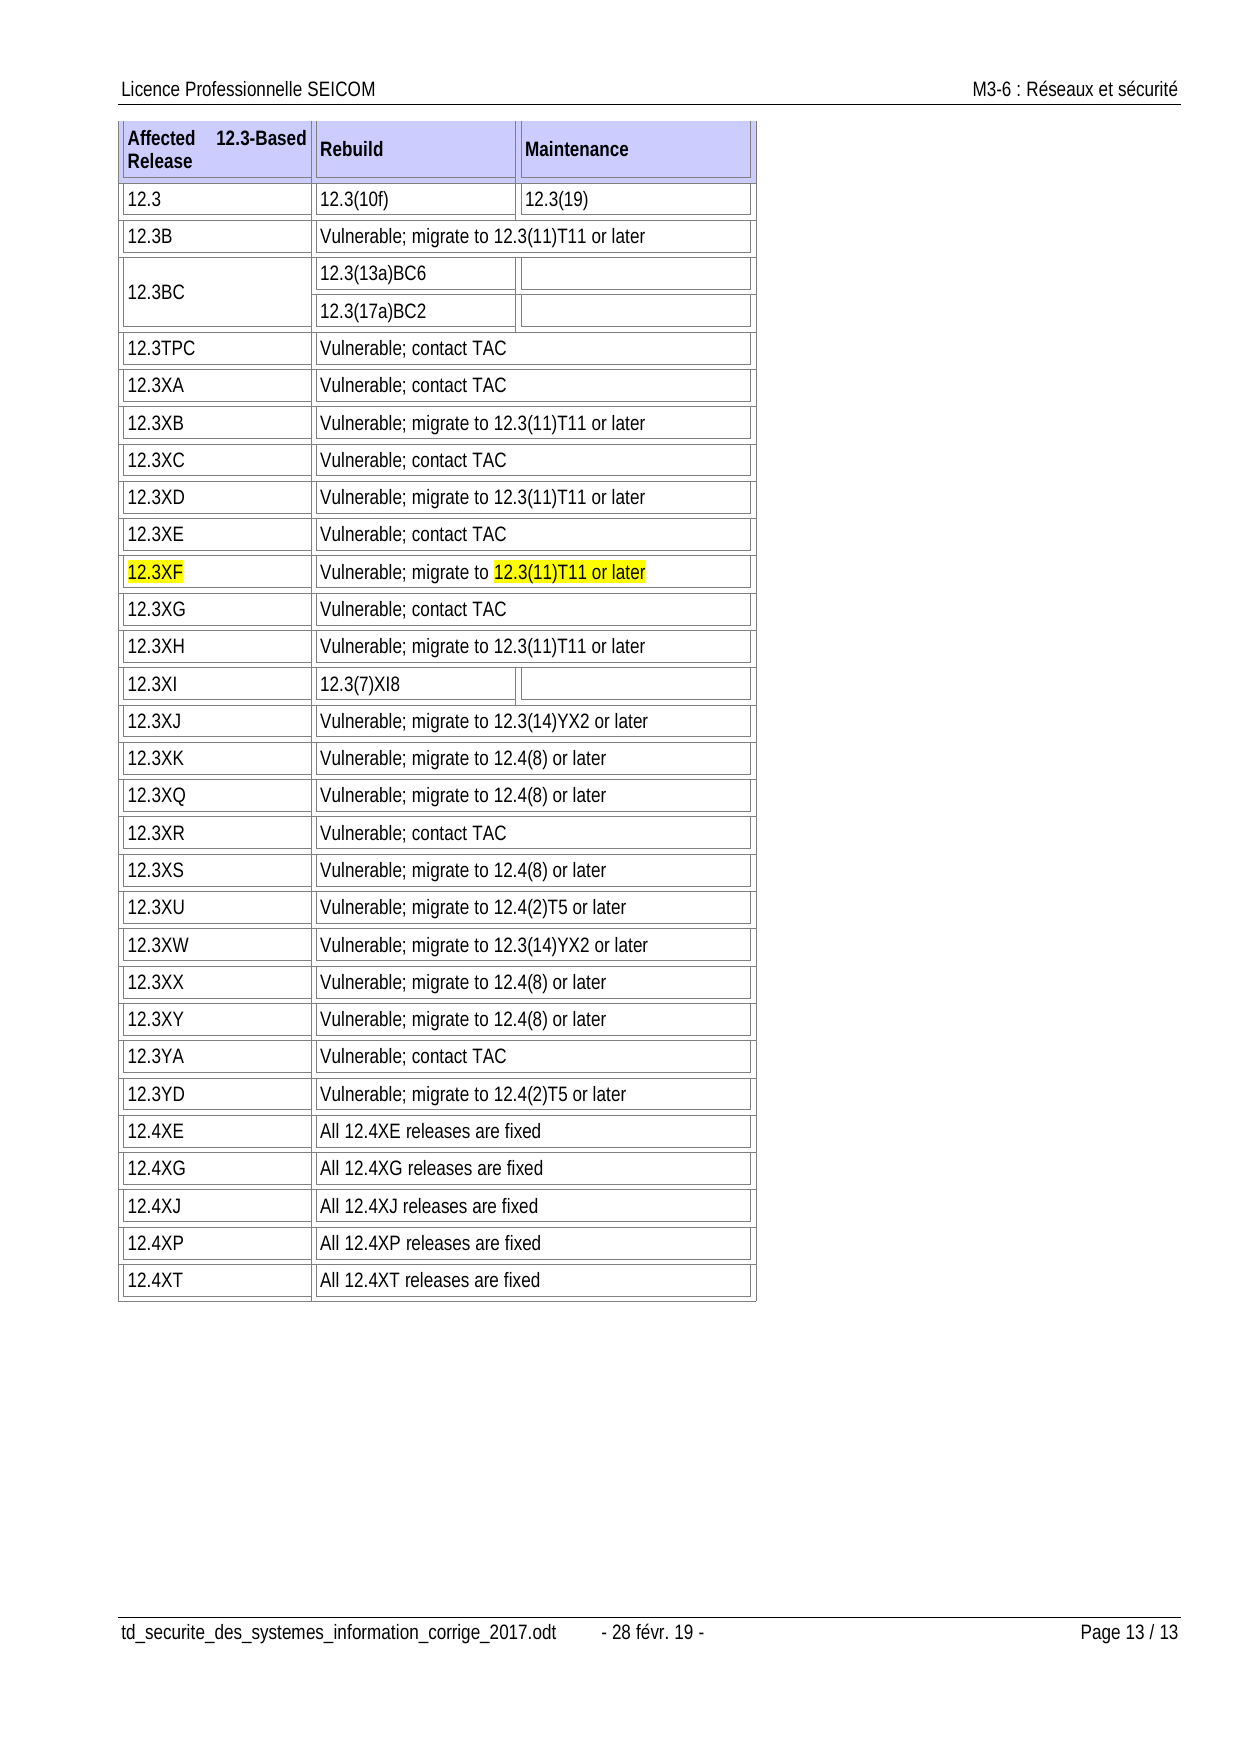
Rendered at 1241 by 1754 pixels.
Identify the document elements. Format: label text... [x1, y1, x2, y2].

table_cell 12.3XY [119, 1004, 311, 1040]
table_cell All 12.4XP releases are fixed [312, 1228, 756, 1264]
table_cell [522, 668, 750, 699]
table_cell Rebuild [312, 121, 515, 183]
table_cell 12.3XJ [119, 706, 311, 742]
table_cell All 12.4XG releases are fixed [312, 1153, 756, 1189]
table_cell 12.3XR [119, 817, 311, 854]
table_cell [522, 295, 750, 326]
table_header [522, 258, 750, 289]
table_cell 12.3XQ [119, 780, 311, 816]
table_cell 12.3YA [119, 1041, 311, 1078]
table_cell All 12.4XE releases are fixed [312, 1116, 756, 1152]
table_cell Vulnerable; migrate to 12.4(8) or later [312, 855, 756, 891]
table_cell Vulnerable; migrate to 12.3(11)T11 or later [312, 221, 756, 257]
table_cell Vulnerable; migrate to 12.4(8) or later [312, 1004, 756, 1040]
table_cell Affected 12.3-Based Release [119, 121, 311, 183]
table_cell 12.3(10f) [312, 184, 515, 220]
table_cell 12.4XJ [119, 1190, 311, 1227]
table_cell Vulnerable; migrate to 12.3(11)T11 or later [312, 556, 756, 593]
table_cell Vulnerable; migrate to 12.3(11)T11 or later [312, 407, 756, 444]
table_cell 12.3XH [119, 631, 311, 667]
table_cell 12.3XG [119, 594, 311, 630]
table_cell 12.3XS [119, 855, 311, 891]
table_cell Vulnerable; contact TAC [312, 445, 756, 481]
table_cell Vulnerable; migrate to 12.3(11)T11 or later [312, 631, 756, 667]
table_cell Vulnerable; contact TAC [312, 594, 756, 630]
table_cell [516, 295, 756, 332]
table_cell Vulnerable; migrate to 12.4(8) or later [312, 780, 756, 816]
table_cell Vulnerable; migrate to 12.4(8) or later [312, 967, 756, 1003]
table_cell 12.3XX [119, 967, 311, 1003]
table_cell All 12.4XJ releases are fixed [312, 1190, 756, 1227]
table_cell Vulnerable; migrate to 12.3(14)YX2 or later [312, 706, 756, 742]
table_cell 12.3XC [119, 445, 311, 481]
table_cell Vulnerable; contact TAC [312, 817, 756, 854]
table_cell 12.3XA [119, 370, 311, 406]
table_cell 12.3XU [119, 892, 311, 928]
table_cell 12.3B [119, 221, 311, 257]
table_cell Vulnerable; contact TAC [312, 519, 756, 555]
table_cell 12.3BC [119, 258, 311, 332]
table_cell 12.3XK [119, 743, 311, 779]
table_cell Vulnerable; migrate to 12.4(2)T5 or later [312, 1079, 756, 1115]
table_cell 12.3XE [119, 519, 311, 555]
table_cell Vulnerable; contact TAC [312, 1041, 756, 1078]
table_header 12.3(13a)BC6 [312, 258, 515, 294]
table_cell 12.4XE [119, 1116, 311, 1152]
table_cell 12.3XF [119, 556, 311, 593]
table_cell 12.3XD [119, 482, 311, 518]
table_cell 12.3(7)XI8 [312, 668, 515, 705]
table_cell 12.3(19) [516, 184, 756, 220]
table_cell 12.3XW [119, 929, 311, 966]
table_cell Vulnerable; contact TAC [312, 333, 756, 369]
table_header [516, 258, 756, 294]
table_cell 12.3YD [119, 1079, 311, 1115]
table_cell Vulnerable; contact TAC [312, 370, 756, 406]
table_cell 12.3 [119, 184, 311, 220]
table_cell 12.4XP [119, 1228, 311, 1264]
table_cell 12.3XB [119, 407, 311, 444]
table_cell Vulnerable; migrate to 12.3(14)YX2 or later [312, 929, 756, 966]
table_cell 12.3XI [119, 668, 311, 705]
table_cell Vulnerable; migrate to 12.4(8) or later [312, 743, 756, 779]
table_cell Vulnerable; migrate to 12.3(11)T11 or later [312, 482, 756, 518]
table_cell All 12.4XT releases are fixed [312, 1265, 756, 1301]
table_cell 12.3(17a)BC2 [312, 295, 515, 332]
table_cell [516, 668, 756, 705]
table_cell 12.4XG [119, 1153, 311, 1189]
table_cell Maintenance [516, 121, 756, 183]
table_cell 12.3TPC [119, 333, 311, 369]
table_cell 12.4XT [119, 1265, 311, 1301]
table_cell Vulnerable; migrate to 12.4(2)T5 or later [312, 892, 756, 928]
